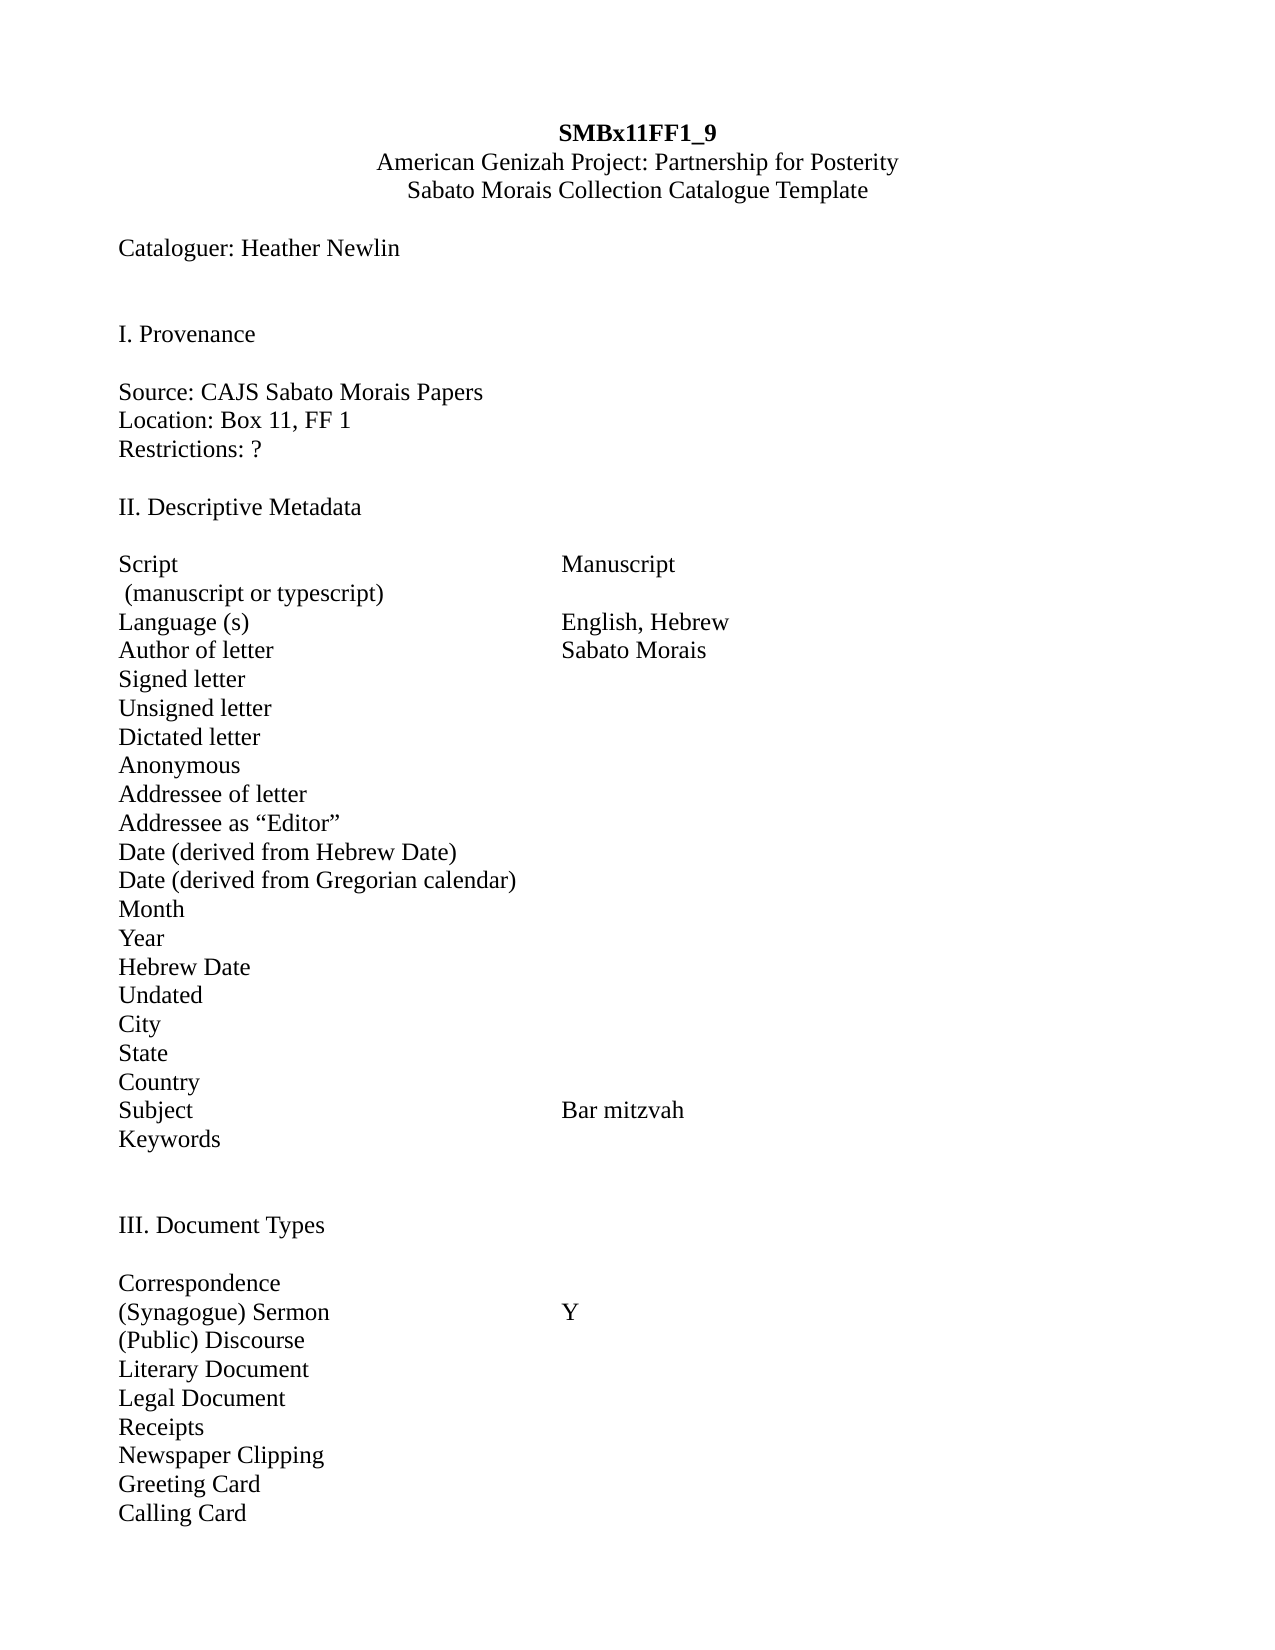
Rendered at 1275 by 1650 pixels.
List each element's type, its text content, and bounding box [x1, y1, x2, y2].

text Receipts [118, 1412, 1157, 1441]
text Country [118, 1067, 1157, 1096]
text Greeting Card [118, 1469, 1157, 1498]
text II. Descriptive Metadata [118, 492, 1157, 521]
text Source: CAJS Sabato Morais Papers [118, 377, 1157, 406]
text Date (derived from Hebrew Date) [118, 837, 1157, 866]
text Literary Document [118, 1354, 1157, 1383]
text Restrictions: ? [118, 434, 1157, 463]
text Sabato Morais Collection Catalogue Template [118, 176, 1157, 204]
text Correspondence [118, 1268, 1157, 1297]
text Author of letter Sabato Morais [118, 636, 1157, 664]
text Legal Document [118, 1383, 1157, 1412]
text Calling Card [118, 1498, 1157, 1527]
text SMBx11FF1_9 [118, 118, 1157, 147]
text Location: Box 11, FF 1 [118, 406, 1157, 434]
text Month [118, 894, 1157, 923]
text Newspaper Clipping [118, 1441, 1157, 1469]
text I. Provenance [118, 319, 1157, 348]
text Signed letter [118, 664, 1157, 693]
text Hebrew Date [118, 952, 1157, 981]
text Dictated letter [118, 722, 1157, 751]
text Anonymous [118, 751, 1157, 779]
text Subject Bar mitzvah [118, 1096, 1157, 1124]
text American Genizah Project: Partnership for Posterity [118, 147, 1157, 176]
text Date (derived from Gregorian calendar) [118, 866, 1157, 894]
text (Synagogue) Sermon Y [118, 1297, 1157, 1326]
text Addressee as “Editor” [118, 808, 1157, 837]
text Year [118, 923, 1157, 952]
text (manuscript or typescript) [118, 578, 1157, 607]
text Unsigned letter [118, 693, 1157, 722]
text Undated [118, 981, 1157, 1009]
text City [118, 1009, 1157, 1038]
text Addressee of letter [118, 779, 1157, 808]
text III. Document Types [118, 1211, 1157, 1239]
text (Public) Discourse [118, 1326, 1157, 1354]
text State [118, 1038, 1157, 1067]
text Language (s) English, Hebrew [118, 607, 1157, 636]
text Script Manuscript [118, 549, 1157, 578]
text Keywords [118, 1124, 1157, 1153]
text Cataloguer: Heather Newlin [118, 233, 1157, 262]
